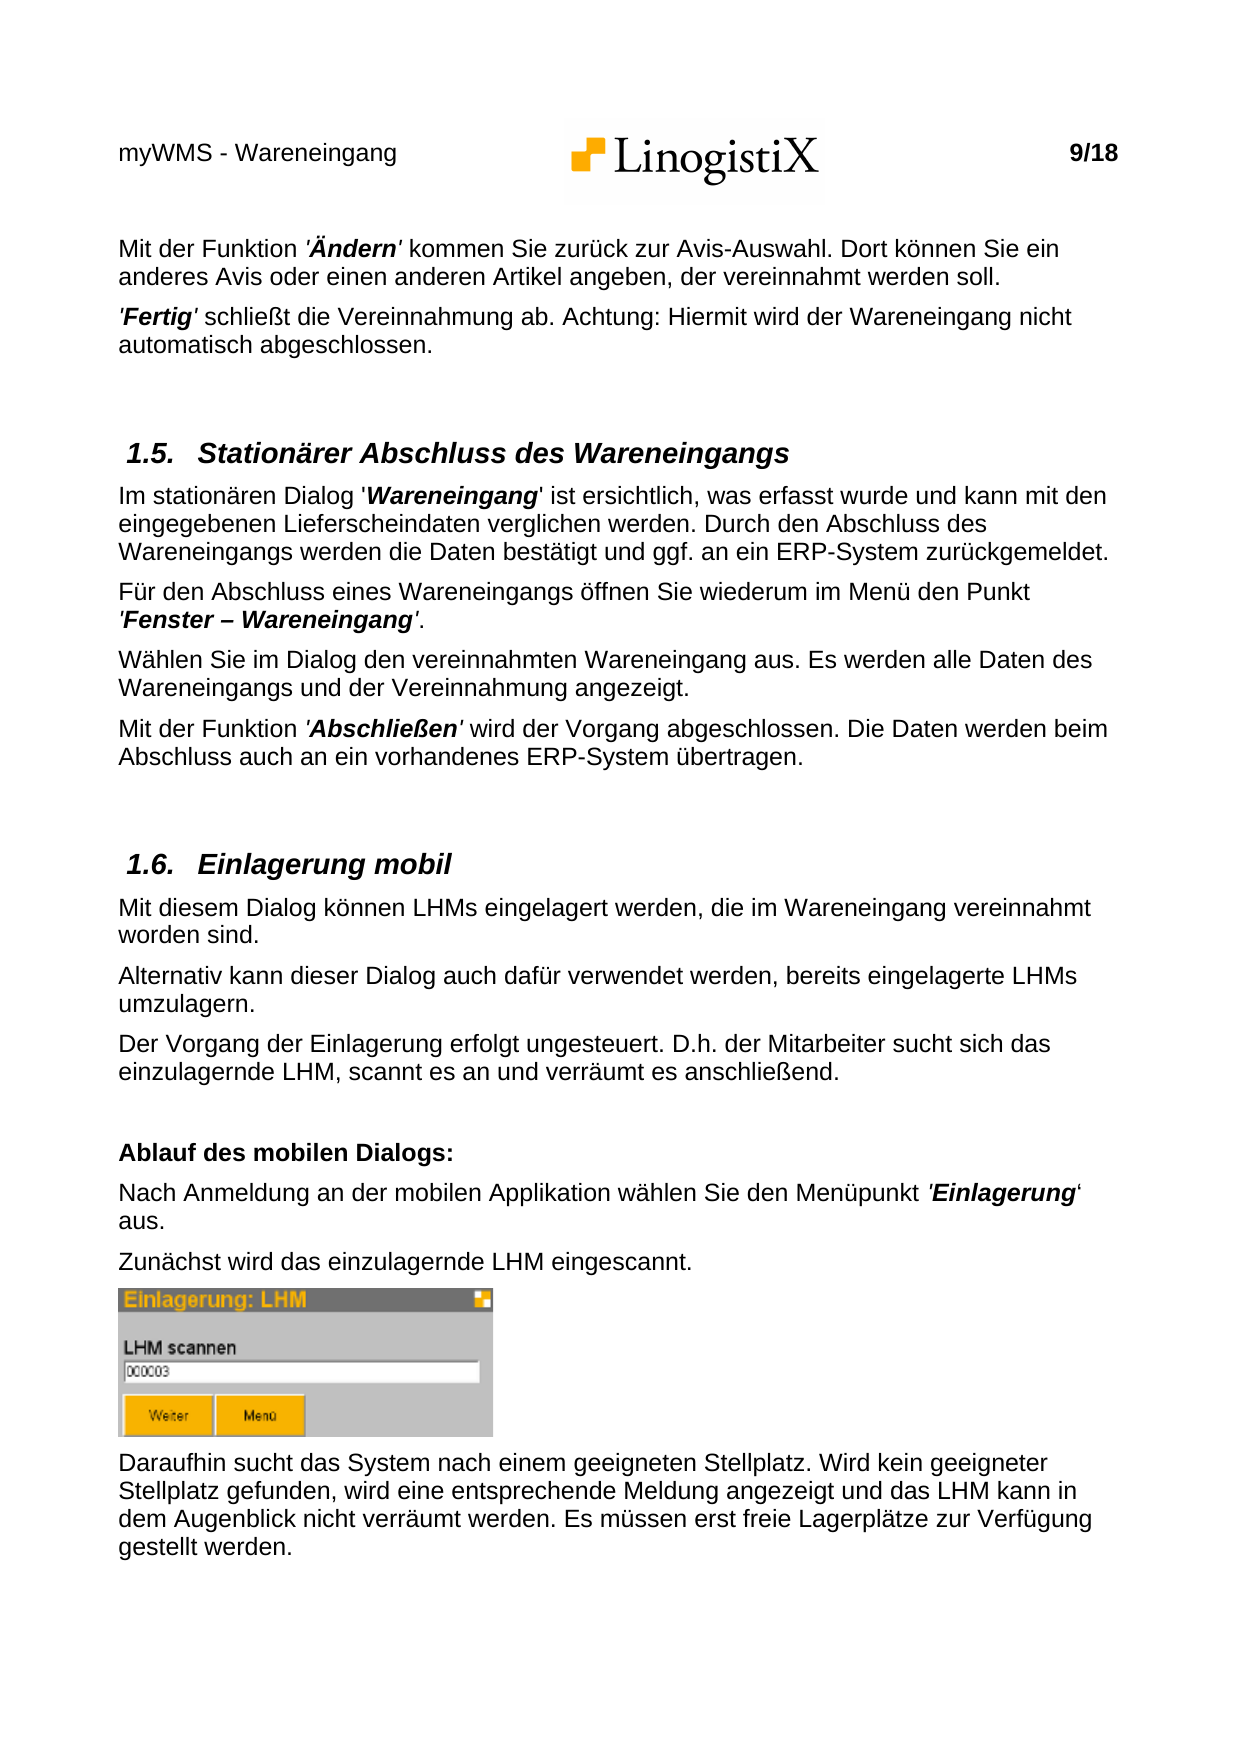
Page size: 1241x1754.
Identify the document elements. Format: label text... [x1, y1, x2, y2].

text Für den Abschluss eines Wareneingangs öffnen Sie wiederum im Menü den Punkt 'Fenster – Wareneingang'. [118, 578, 1122, 634]
text Mit der Funktion 'Abschließen' wird der Vorgang abgeschlossen. Die Daten werden beim Abschluss auch an ein vorhandenes ERP-System übertragen. [118, 714, 1122, 770]
text Ablauf des mobilen Dialogs: [118, 1139, 1122, 1167]
text Im stationären Dialog 'Wareneingang' ist ersichtlich, was erfasst wurde und kann mit den eingegebenen Lieferscheindaten verglichen werden. Durch den Abschluss des Wareneingangs werden die Daten bestätigt und ggf. an ein ERP-System zurückgemeldet. [118, 482, 1122, 565]
subtitle Stationärer Abschluss des Wareneingangs [118, 437, 1122, 469]
text Mit der Funktion 'Ändern' kommen Sie zurück zur Avis-Auswahl. Dort können Sie ein anderes Avis oder einen anderen Artikel angeben, der vereinnahmt werden soll. [118, 234, 1122, 290]
text Wählen Sie im Dialog den vereinnahmten Wareneingang aus. Es werden alle Daten des Wareneingangs und der Vereinnahmung angezeigt. [118, 646, 1122, 702]
picture [118, 1288, 494, 1437]
picture [564, 118, 825, 205]
text Daraufhin sucht das System nach einem geeigneten Stellplatz. Wird kein geeigneter Stellplatz gefunden, wird eine entsprechende Meldung angezeigt und das LHM kann in dem Augenblick nicht verräumt werden. Es müssen erst freie Lagerplätze zur Verfügung gestellt werden. [118, 1449, 1122, 1561]
text Mit diesem Dialog können LHMs eingelagert werden, die im Wareneingang vereinnahmt worden sind. [118, 893, 1122, 949]
text Alternativ kann dieser Dialog auch dafür verwendet werden, bereits eingelagerte LHMs umzulagern. [118, 962, 1122, 1018]
text Nach Anmeldung an der mobilen Applikation wählen Sie den Menüpunkt 'Einlagerung‘ aus. [118, 1179, 1122, 1235]
text 'Fertig' schließt die Vereinnahmung ab. Achtung: Hiermit wird der Wareneingang nicht automatisch abgeschlossen. [118, 303, 1122, 359]
text Der Vorgang der Einlagerung erfolgt ungesteuert. D.h. der Mitarbeiter sucht sich das einzulagernde LHM, scannt es an und verräumt es anschließend. [118, 1030, 1122, 1086]
subtitle Einlagerung mobil [118, 848, 1122, 881]
text Zunächst wird das einzulagernde LHM eingescannt. [118, 1248, 1122, 1276]
